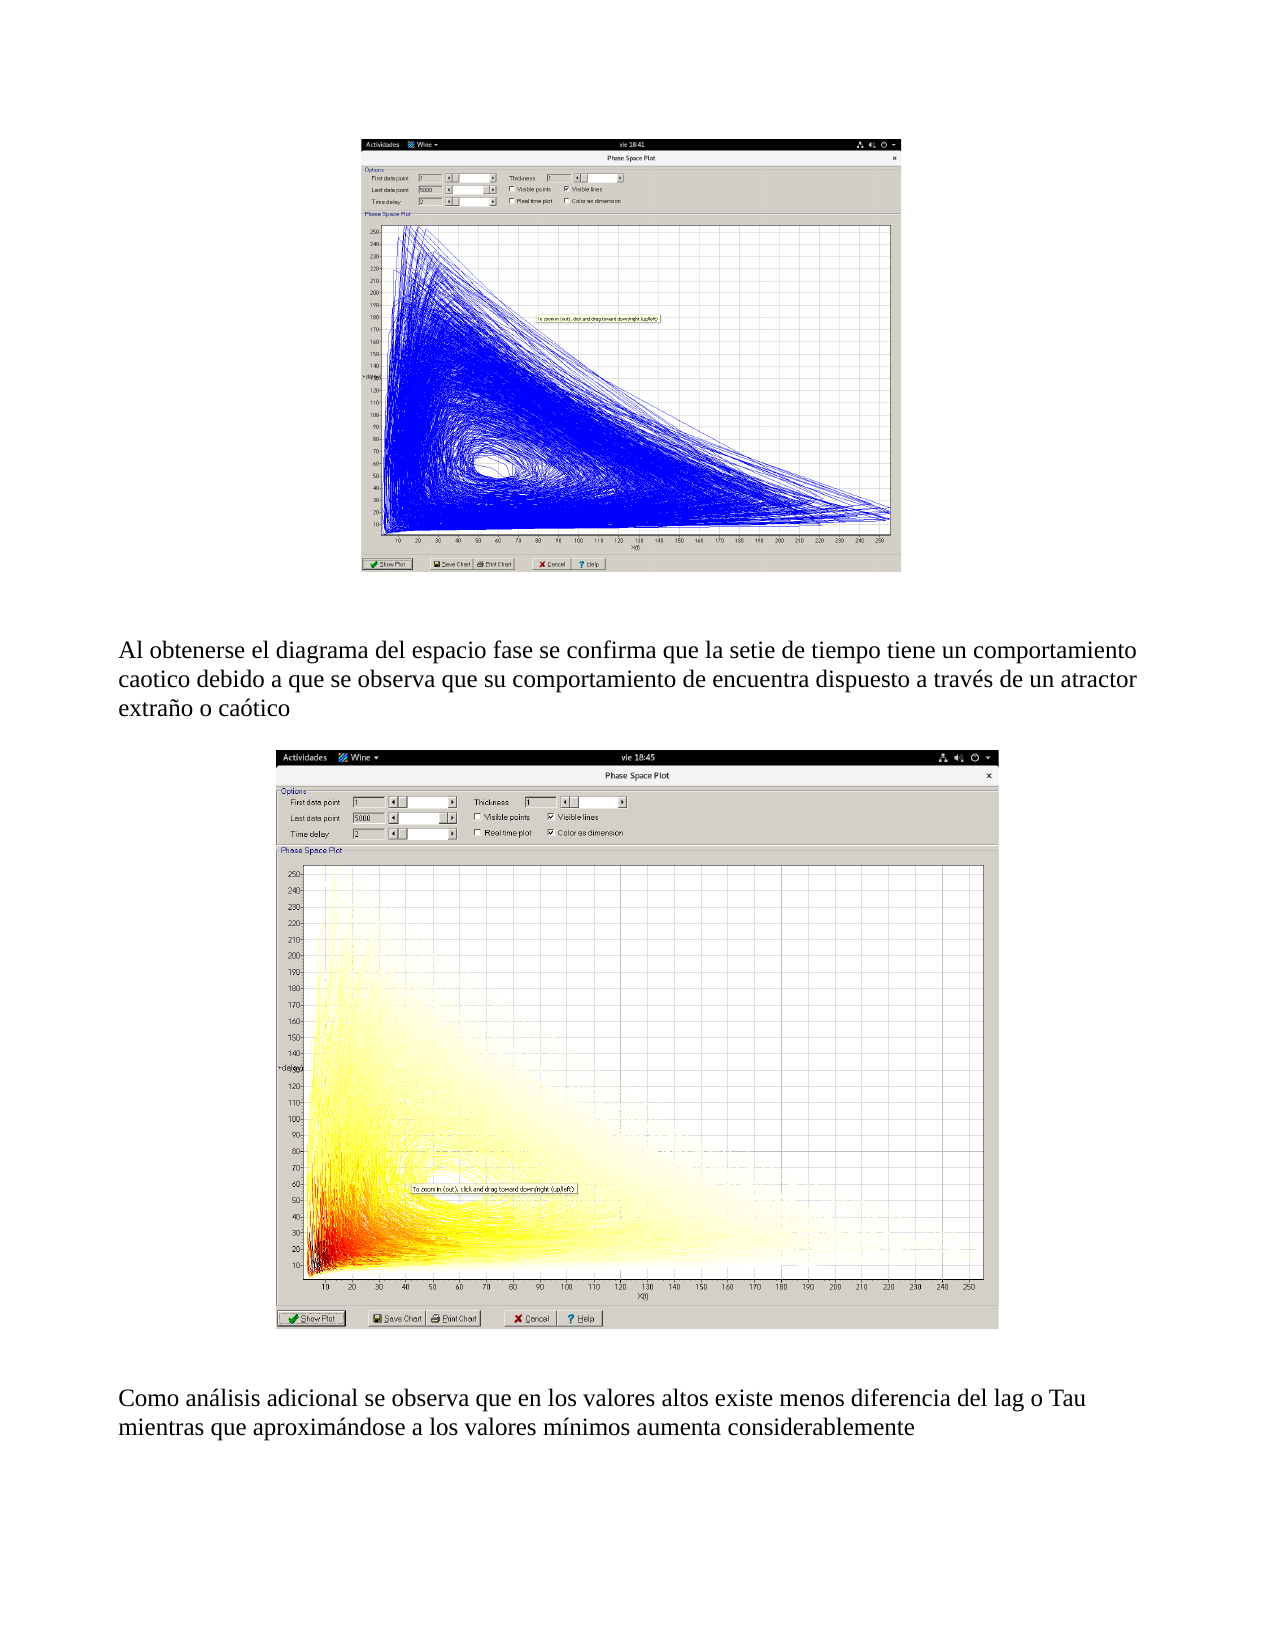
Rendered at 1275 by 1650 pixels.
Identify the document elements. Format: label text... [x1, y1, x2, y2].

picture [361, 139, 902, 572]
picture [276, 750, 999, 1329]
text Al obtenerse el diagrama del espacio fase se confirma que la setie de tiempo tiene un comportamiento caotico debido a que se observa que su comportamiento de encuentra dispuesto a través de un atractor extraño o caótico [118, 636, 1157, 722]
text Como análisis adicional se observa que en los valores altos existe menos diferencia del lag o Tau mientras que aproximándose a los valores mínimos aumenta considerablemente [118, 1383, 1157, 1441]
